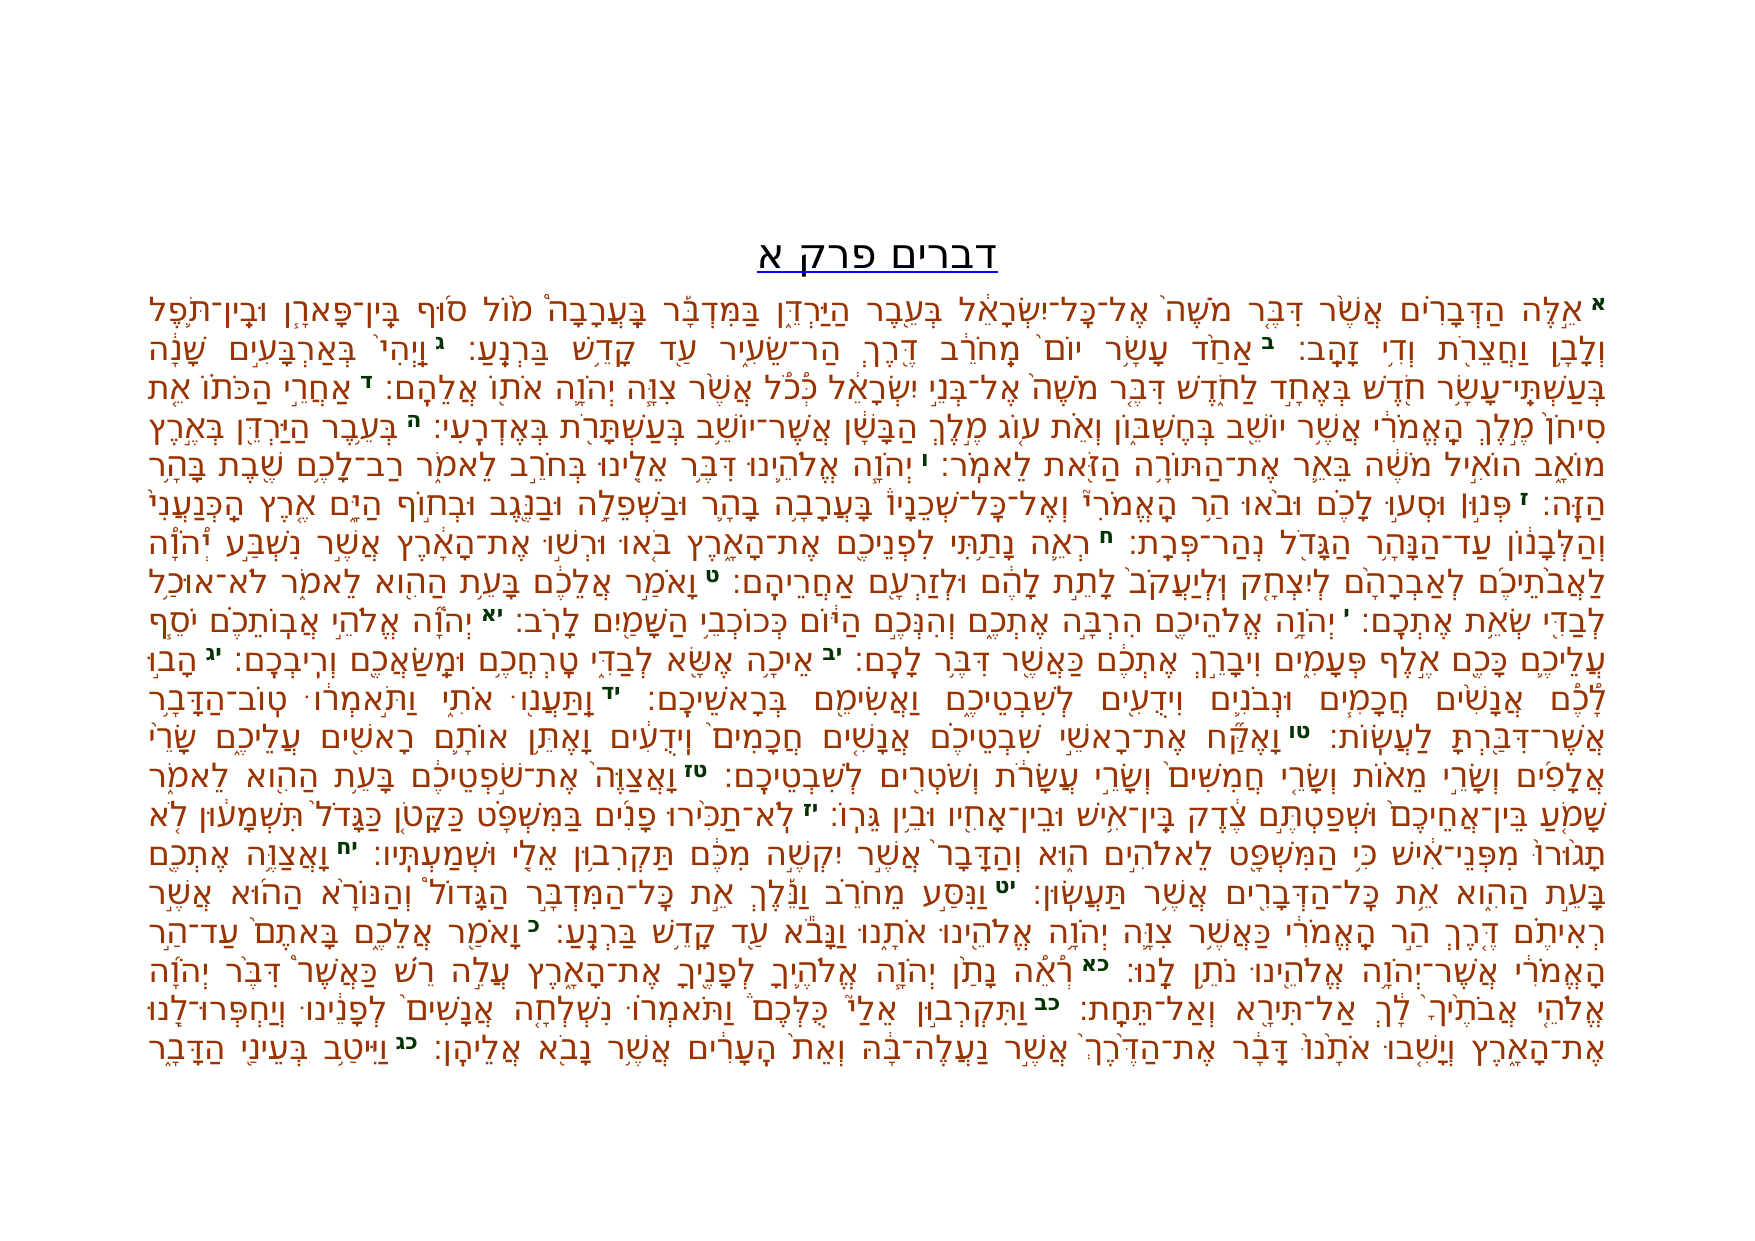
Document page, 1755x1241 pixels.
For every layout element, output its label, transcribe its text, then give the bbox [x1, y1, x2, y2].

text א אֵ֣לֶּה הַדְּבָרִ֗ים אֲשֶׁ֨ר דִּבֶּ֤ר מֹשֶׁה֙ אֶל־כׇּל־יִשְׂרָאֵ֔ל בְּעֵ֖בֶר הַיַּרְדֵּ֑ן בַּמִּדְבָּ֡ר בָּֽעֲרָבָה֩ מ֨וֹל ס֜וּף בֵּֽין־פָּארָ֧ן וּבֵֽין־תֹּ֛פֶל וְלָבָ֥ן וַחֲצֵרֹ֖ת וְדִ֥י זָהָֽב׃ ב אַחַ֨ד עָשָׂ֥ר יוֹם֙ מֵֽחֹרֵ֔ב דֶּ֖רֶךְ הַר־שֵׂעִ֑יר עַ֖ד קָדֵ֥שׁ בַּרְנֵֽעַ׃ ג וַֽיְהִי֙ בְּאַרְבָּעִ֣ים שָׁנָ֔ה בְּעַשְׁתֵּֽי־עָשָׂ֥ר חֹ֖דֶשׁ בְּאֶחָ֣ד לַחֹ֑דֶשׁ דִּבֶּ֤ר מֹשֶׁה֙ אֶל־בְּנֵ֣י יִשְׂרָאֵ֔ל כְּ֠כֹ֠ל אֲשֶׁ֨ר צִוָּ֧ה יְהֹוָ֛ה אֹת֖וֹ אֲלֵהֶֽם׃ ד אַחֲרֵ֣י הַכֹּת֗וֹ אֵ֚ת סִיחֹן֙ מֶ֣לֶךְ הָֽאֱמֹרִ֔י אֲשֶׁ֥ר יוֹשֵׁ֖ב בְּחֶשְׁבּ֑וֹן וְאֵ֗ת ע֚וֹג מֶ֣לֶךְ הַבָּשָׁ֔ן אֲשֶׁר־יוֹשֵׁ֥ב בְּעַשְׁתָּרֹ֖ת בְּאֶדְרֶֽעִי׃ ה בְּעֵ֥בֶר הַיַּרְדֵּ֖ן בְּאֶ֣רֶץ מוֹאָ֑ב הוֹאִ֣יל מֹשֶׁ֔ה בֵּאֵ֛ר אֶת־הַתּוֹרָ֥ה הַזֹּ֖את לֵאמֹֽר׃ ו יְהֹוָ֧ה אֱלֹהֵ֛ינוּ דִּבֶּ֥ר אֵלֵ֖ינוּ בְּחֹרֵ֣ב לֵאמֹ֑ר רַב־לָכֶ֥ם שֶׁ֖בֶת בָּהָ֥ר הַזֶּֽה׃ ז פְּנ֣וּ׀ וּסְע֣וּ לָכֶ֗ם וּבֹ֨אוּ הַ֥ר הָֽאֱמֹרִי֮ וְאֶל־כׇּל־שְׁכֵנָיו֒ בָּעֲרָבָ֥ה בָהָ֛ר וּבַשְּׁפֵלָ֥ה וּבַנֶּ֖גֶב וּבְח֣וֹף הַיָּ֑ם אֶ֤רֶץ הַֽכְּנַעֲנִי֙ וְהַלְּבָנ֔וֹן עַד־הַנָּהָ֥ר הַגָּדֹ֖ל נְהַר־פְּרָֽת׃ ח רְאֵ֛ה נָתַ֥תִּי לִפְנֵיכֶ֖ם אֶת־הָאָ֑רֶץ בֹּ֚אוּ וּרְשׁ֣וּ אֶת־הָאָ֔רֶץ אֲשֶׁ֣ר נִשְׁבַּ֣ע יְ֠הֹוָ֠ה לַאֲבֹ֨תֵיכֶ֜ם לְאַבְרָהָ֨ם לְיִצְחָ֤ק וּֽלְיַעֲקֹב֙ לָתֵ֣ת לָהֶ֔ם וּלְזַרְעָ֖ם אַחֲרֵיהֶֽם׃ ט וָאֹמַ֣ר אֲלֵכֶ֔ם בָּעֵ֥ת הַהִ֖וא לֵאמֹ֑ר לֹא־אוּכַ֥ל לְבַדִּ֖י שְׂאֵ֥ת אֶתְכֶֽם׃ י יְהֹוָ֥ה אֱלֹהֵיכֶ֖ם הִרְבָּ֣ה אֶתְכֶ֑ם וְהִנְּכֶ֣ם הַיּ֔וֹם כְּכוֹכְבֵ֥י הַשָּׁמַ֖יִם לָרֹֽב׃ יא יְהֹוָ֞ה אֱלֹהֵ֣י אֲבֽוֹתֵכֶ֗ם יֹסֵ֧ף עֲלֵיכֶ֛ם כָּכֶ֖ם אֶ֣לֶף פְּעָמִ֑ים וִיבָרֵ֣ךְ אֶתְכֶ֔ם כַּאֲשֶׁ֖ר דִּבֶּ֥ר לָכֶֽם׃ יב אֵיכָ֥ה אֶשָּׂ֖א לְבַדִּ֑י טׇרְחֲכֶ֥ם וּמַֽשַּׂאֲכֶ֖ם וְרִֽיבְכֶֽם׃ יג הָב֣וּ לָ֠כֶ֠ם אֲנָשִׁ֨ים חֲכָמִ֧ים וּנְבֹנִ֛ים וִידֻעִ֖ים לְשִׁבְטֵיכֶ֑ם וַאֲשִׂימֵ֖ם בְּרָאשֵׁיכֶֽם׃ יד וַֽתַּעֲנ֖וּ אֹתִ֑י וַתֹּ֣אמְר֔וּ טֽוֹב־הַדָּבָ֥ר אֲשֶׁר־דִּבַּ֖רְתָּ לַעֲשֽׂוֹת׃ טו וָאֶקַּ֞ח אֶת־רָאשֵׁ֣י שִׁבְטֵיכֶ֗ם אֲנָשִׁ֤ים חֲכָמִים֙ וִֽידֻעִ֔ים וָאֶתֵּ֥ן אוֹתָ֛ם רָאשִׁ֖ים עֲלֵיכֶ֑ם שָׂרֵ֨י אֲלָפִ֜ים וְשָׂרֵ֣י מֵא֗וֹת וְשָׂרֵ֤י חֲמִשִּׁים֙ וְשָׂרֵ֣י עֲשָׂרֹ֔ת וְשֹׁטְרִ֖ים לְשִׁבְטֵיכֶֽם׃ טז וָאֲצַוֶּה֙ אֶת־שֹׁ֣פְטֵיכֶ֔ם בָּעֵ֥ת הַהִ֖וא לֵאמֹ֑ר שָׁמֹ֤עַ בֵּין־אֲחֵיכֶם֙ וּשְׁפַטְתֶּ֣ם צֶ֔דֶק בֵּֽין־אִ֥ישׁ וּבֵין־אָחִ֖יו וּבֵ֥ין גֵּרֽוֹ׃ יז לֹֽא־תַכִּ֨ירוּ פָנִ֜ים בַּמִּשְׁפָּ֗ט כַּקָּטֹ֤ן כַּגָּדֹל֙ תִּשְׁמָע֔וּן לֹ֤א תָג֙וּרוּ֙ מִפְּנֵי־אִ֔ישׁ כִּ֥י הַמִּשְׁפָּ֖ט לֵאלֹהִ֣ים ה֑וּא וְהַדָּבָר֙ אֲשֶׁ֣ר יִקְשֶׁ֣ה מִכֶּ֔ם תַּקְרִב֥וּן אֵלַ֖י וּשְׁמַעְתִּֽיו׃ יח וָאֲצַוֶּ֥ה אֶתְכֶ֖ם בָּעֵ֣ת הַהִ֑וא אֵ֥ת כׇּל־הַדְּבָרִ֖ים אֲשֶׁ֥ר תַּעֲשֽׂוּן׃ יט וַנִּסַּ֣ע מֵחֹרֵ֗ב וַנֵּ֡לֶךְ אֵ֣ת כׇּל־הַמִּדְבָּ֣ר הַגָּדוֹל֩ וְהַנּוֹרָ֨א הַה֜וּא אֲשֶׁ֣ר רְאִיתֶ֗ם דֶּ֚רֶךְ הַ֣ר הָֽאֱמֹרִ֔י כַּאֲשֶׁ֥ר צִוָּ֛ה יְהֹוָ֥ה אֱלֹהֵ֖ינוּ אֹתָ֑נוּ וַנָּבֹ֕א עַ֖ד קָדֵ֥שׁ בַּרְנֵֽעַ׃ כ וָאֹמַ֖ר אֲלֵכֶ֑ם בָּאתֶם֙ עַד־הַ֣ר הָאֱמֹרִ֔י אֲשֶׁר־יְהֹוָ֥ה אֱלֹהֵ֖ינוּ נֹתֵ֥ן לָֽנוּ׃ כא רְ֠אֵ֠ה נָתַ֨ן יְהֹוָ֧ה אֱלֹהֶ֛יךָ לְפָנֶ֖יךָ אֶת־הָאָ֑רֶץ עֲלֵ֣ה רֵ֗שׁ כַּאֲשֶׁר֩ דִּבֶּ֨ר יְהֹוָ֜ה אֱלֹהֵ֤י אֲבֹתֶ֙יךָ֙ לָ֔ךְ אַל־תִּירָ֖א וְאַל־תֵּחָֽת׃ כב וַתִּקְרְב֣וּן אֵלַי֮ כֻּלְּכֶם֒ וַתֹּאמְר֗וּ נִשְׁלְחָ֤ה אֲנָשִׁים֙ לְפָנֵ֔ינוּ וְיַחְפְּרוּ־לָ֖נוּ אֶת־הָאָ֑רֶץ וְיָשִׁ֤בוּ אֹתָ֙נוּ֙ דָּבָ֔ר אֶת־הַדֶּ֙רֶךְ֙ אֲשֶׁ֣ר נַעֲלֶה־בָּ֔הּ וְאֵת֙ הֶֽעָרִ֔ים אֲשֶׁ֥ר נָבֹ֖א אֲלֵיהֶֽן׃ כג וַיִּיטַ֥ב בְּעֵינַ֖י הַדָּבָ֑ר [148, 291, 1606, 1068]
text דברים פרק א [148, 229, 1606, 278]
